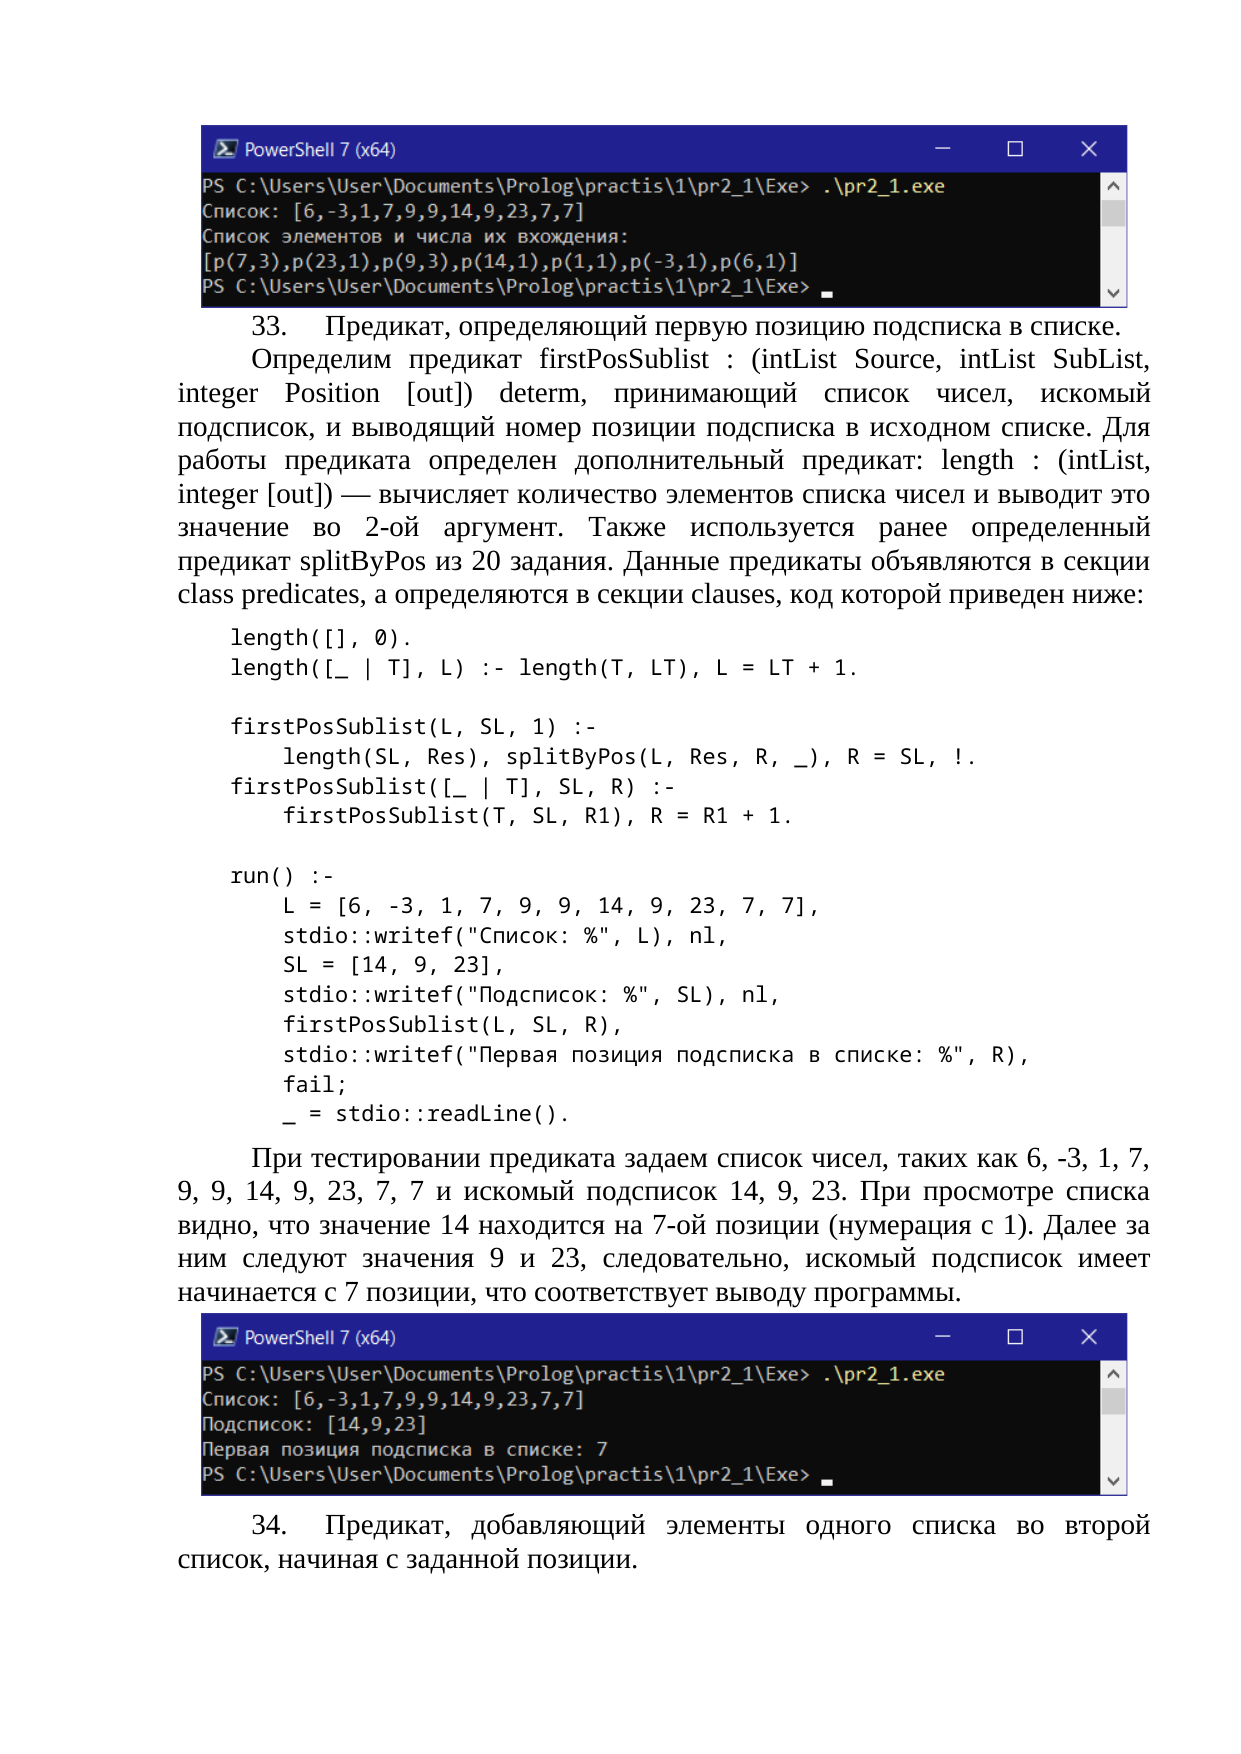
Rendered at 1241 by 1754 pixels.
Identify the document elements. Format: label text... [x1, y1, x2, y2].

text firstPosSublist(T, SL, R1), R = R1 + 1. [177, 800, 1152, 830]
text firstPosSublist(L, SL, R), [177, 1009, 1152, 1039]
text Определим предикат firstPosSublist : (intList Source, intList SubList, integer Position [out]) determ, принимающий список чисел, искомый подсписок, и выводящий номер позиции подсписка в исходном списке. Для работы предиката определен дополнительный предикат: length : (intList, integer [out]) — вычисляет количество элементов списка чисел и выводит это значение во 2-ой аргумент. Также используется ранее определенный предикат splitByPos из 20 задания. Данные предикаты объявляются в секции class predicates, а определяются в секции clauses, код которой приведен ниже: [177, 342, 1152, 610]
text stdio::writef("Список: %", L), nl, [177, 919, 1152, 949]
list Предикат, определяющий первую позицию подсписка в списке. [177, 118, 1152, 342]
text firstPosSublist([_ | T], SL, R) :- [177, 771, 1152, 800]
text length([], 0). [177, 622, 1152, 651]
text L = [6, -3, 1, 7, 9, 9, 14, 9, 23, 7, 7], [177, 890, 1152, 919]
text При тестировании предиката задаем список чисел, таких как 6, -3, 1, 7, 9, 9, 14, 9, 23, 7, 7 и искомый подсписок 14, 9, 23. При просмотре списка видно, что значение 14 находится на 7-ой позиции (нумерация с 1). Далее за ним следуют значения 9 и 23, следовательно, искомый подсписок имеет начинается с 7 позиции, что соответствует выводу программы. [177, 1140, 1152, 1308]
text SL = [14, 9, 23], [177, 949, 1152, 979]
text stdio::writef("Первая позиция подсписка в списке: %", R), [177, 1039, 1152, 1068]
text run() :- [177, 860, 1152, 890]
text fail; [177, 1068, 1152, 1098]
list Предикат, добавляющий элементы одного списка во второй список, начиная с заданной позиции. [177, 1319, 1152, 1574]
picture [201, 1313, 1128, 1496]
text length([_ | T], L) :- length(T, LT), L = LT + 1. [177, 651, 1152, 681]
picture [201, 125, 1128, 308]
text firstPosSublist(L, SL, 1) :- [177, 711, 1152, 741]
text length(SL, Res), splitByPos(L, Res, R, _), R = SL, !. [177, 741, 1152, 771]
text _ = stdio::readLine(). [177, 1098, 1152, 1128]
text stdio::writef("Подсписок: %", SL), nl, [177, 979, 1152, 1009]
